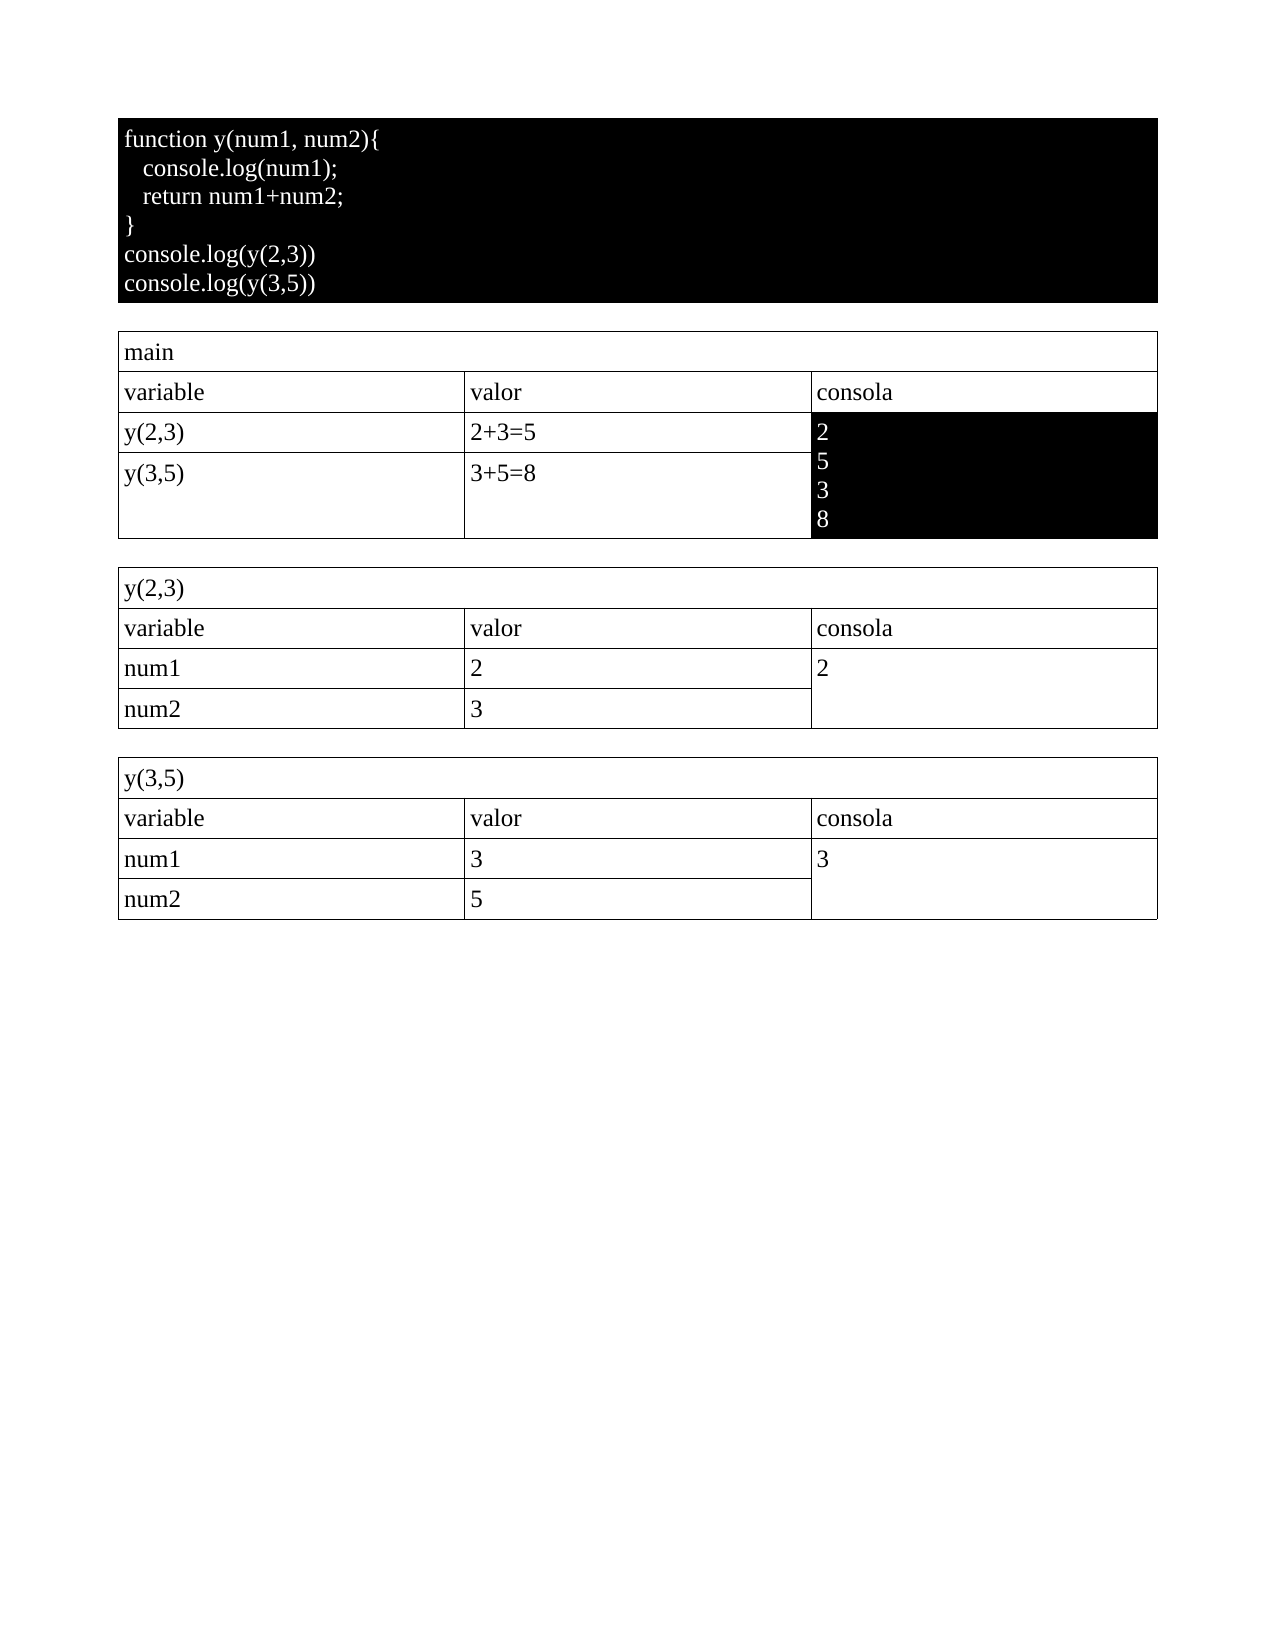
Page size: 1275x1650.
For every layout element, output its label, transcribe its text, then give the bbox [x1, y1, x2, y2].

table_cell 2 5 3 8 [812, 413, 1157, 538]
table_cell variable [119, 609, 464, 648]
table_cell variable [119, 799, 464, 838]
table_cell num1 [119, 649, 464, 688]
table_header function y(num1, num2){ console.log(num1); return num1+num2; } console.log(y(2,3)) console.log(y(3,5)) [119, 119, 1157, 302]
table_cell valor [465, 372, 811, 412]
table_cell 2 [812, 649, 1157, 728]
table_cell num1 [119, 839, 464, 878]
table_cell y(2,3) [119, 413, 464, 452]
table_cell 3 [465, 839, 811, 878]
table_cell 3 [465, 689, 811, 728]
table_header main [119, 332, 1157, 371]
table_header y(3,5) [119, 758, 1157, 797]
table_cell valor [465, 609, 811, 648]
table_cell consola [812, 372, 1157, 412]
table_cell consola [812, 609, 1157, 648]
table_cell variable [119, 372, 464, 412]
table_cell y(3,5) [119, 453, 464, 538]
table_cell 2+3=5 [465, 413, 811, 452]
table_cell valor [465, 799, 811, 838]
table_cell 3+5=8 [465, 453, 811, 538]
table_cell num2 [119, 689, 464, 728]
table_cell consola [812, 799, 1157, 838]
table_cell 2 [465, 649, 811, 688]
table_cell 5 [465, 879, 811, 918]
table_cell num2 [119, 879, 464, 918]
table_header y(2,3) [119, 568, 1157, 607]
table_cell 3 [812, 839, 1157, 918]
